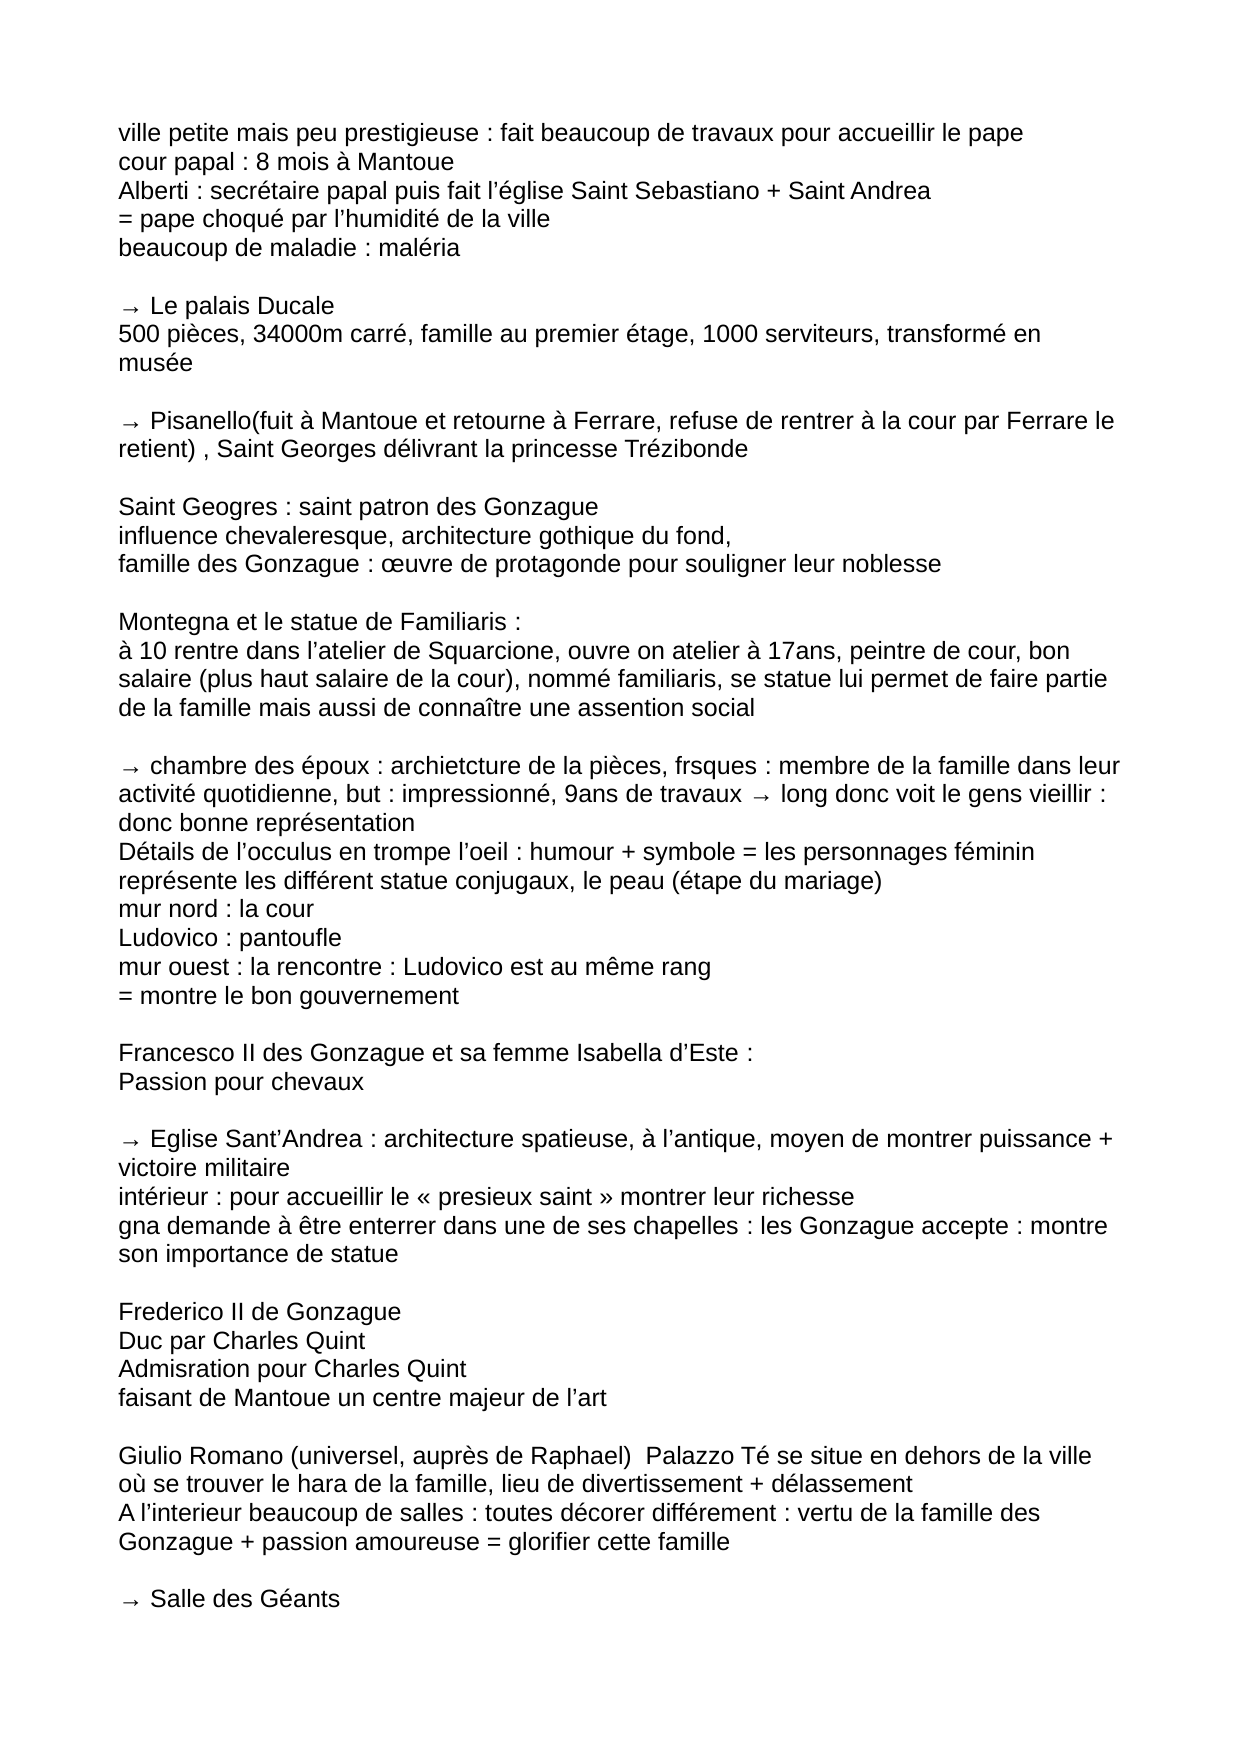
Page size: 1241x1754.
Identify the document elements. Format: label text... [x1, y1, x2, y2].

text = montre le bon gouvernement [118, 981, 1122, 1009]
text Admisration pour Charles Quint [118, 1354, 1122, 1383]
text → chambre des époux : archietcture de la pièces, frsques : membre de la famille dans leur activité quotidienne, but : impressionné, 9ans de travaux → long donc voit le gens vieillir : donc bonne représentation [118, 751, 1122, 837]
text Montegna et le statue de Familiaris : [118, 607, 1122, 636]
text Détails de l’occulus en trompe l’oeil : humour + symbole = les personnages féminin représente les différent statue conjugaux, le peau (étape du mariage) [118, 837, 1122, 894]
text 500 pièces, 34000m carré, famille au premier étage, 1000 serviteurs, transformé en musée [118, 319, 1122, 377]
text Saint Geogres : saint patron des Gonzague [118, 492, 1122, 521]
text gna demande à être enterrer dans une de ses chapelles : les Gonzague accepte : montre son importance de statue [118, 1211, 1122, 1268]
text Alberti : secrétaire papal puis fait l’église Saint Sebastiano + Saint Andrea [118, 176, 1122, 204]
text mur ouest : la rencontre : Ludovico est au même rang [118, 952, 1122, 981]
text faisant de Mantoue un centre majeur de l’art [118, 1383, 1122, 1412]
text Frederico II de Gonzague [118, 1297, 1122, 1326]
text famille des Gonzague : œuvre de protagonde pour souligner leur noblesse [118, 549, 1122, 578]
text → Salle des Géants [118, 1584, 1122, 1613]
text → Le palais Ducale [118, 291, 1122, 319]
text influence chevaleresque, architecture gothique du fond, [118, 521, 1122, 549]
text → Pisanello(fuit à Mantoue et retourne à Ferrare, refuse de rentrer à la cour par Ferrare le retient) , Saint Georges délivrant la princesse Trézibonde [118, 406, 1122, 463]
text à 10 rentre dans l’atelier de Squarcione, ouvre on atelier à 17ans, peintre de cour, bon salaire (plus haut salaire de la cour), nommé familiaris, se statue lui permet de faire partie de la famille mais aussi de connaître une assention social [118, 636, 1122, 722]
text → Eglise Sant’Andrea : architecture spatieuse, à l’antique, moyen de montrer puissance + victoire militaire [118, 1124, 1122, 1182]
text ville petite mais peu prestigieuse : fait beaucoup de travaux pour accueillir le pape [118, 118, 1122, 147]
text Duc par Charles Quint [118, 1326, 1122, 1354]
text Ludovico : pantoufle [118, 923, 1122, 952]
text beaucoup de maladie : maléria [118, 233, 1122, 262]
text = pape choqué par l’humidité de la ville [118, 204, 1122, 233]
text mur nord : la cour [118, 894, 1122, 923]
text Passion pour chevaux [118, 1067, 1122, 1096]
text cour papal : 8 mois à Mantoue [118, 147, 1122, 176]
text Giulio Romano (universel, auprès de Raphael) Palazzo Té se situe en dehors de la ville où se trouver le hara de la famille, lieu de divertissement + délassement [118, 1441, 1122, 1498]
text Francesco II des Gonzague et sa femme Isabella d’Este : [118, 1038, 1122, 1067]
text intérieur : pour accueillir le « presieux saint » montrer leur richesse [118, 1182, 1122, 1211]
text A l’interieur beaucoup de salles : toutes décorer différement : vertu de la famille des Gonzague + passion amoureuse = glorifier cette famille [118, 1498, 1122, 1556]
